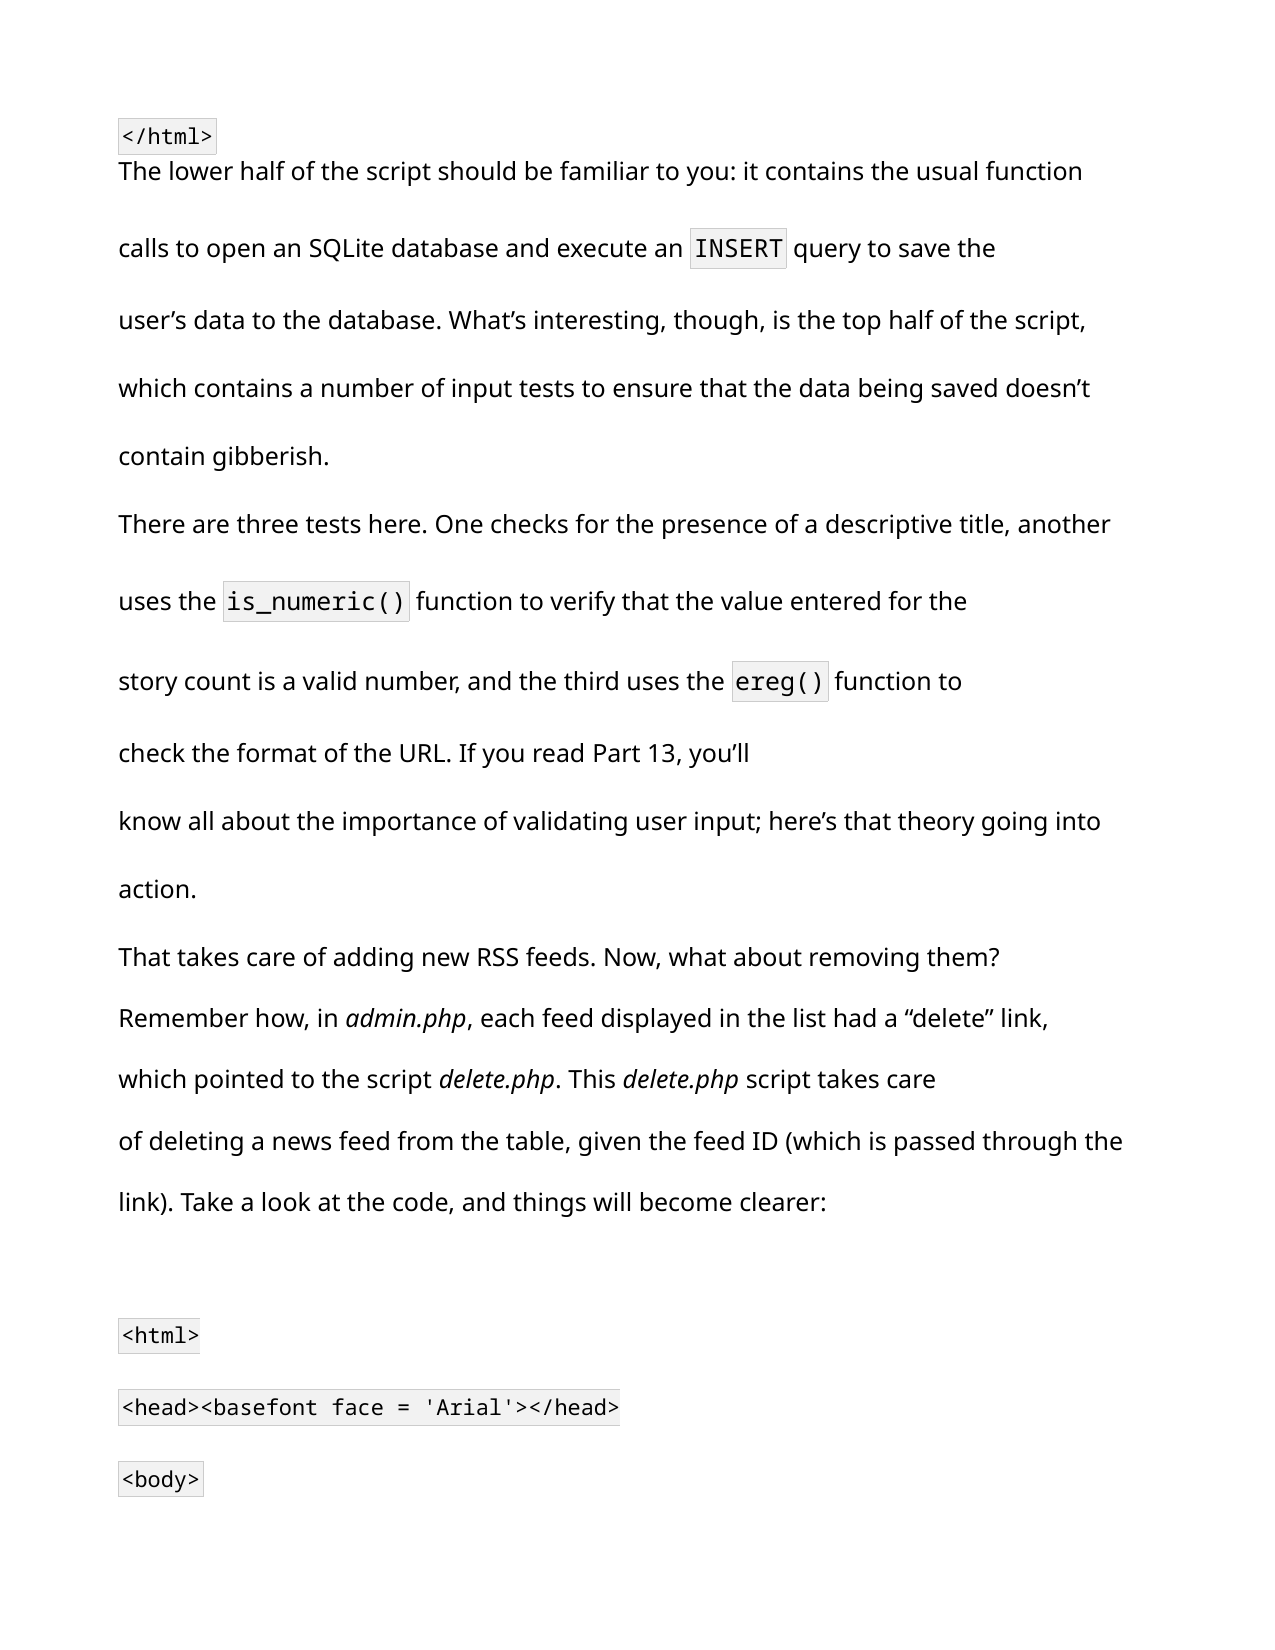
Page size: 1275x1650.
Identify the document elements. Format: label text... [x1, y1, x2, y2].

text There are three tests here. One checks for the presence of a descriptive title, another uses the is_numeric() function to verify that the value entered for the story count is a valid number, and the third uses the ereg() function to check the format of the URL. If you read Part 13, you’ll know all about the importance of validating user input; here’s that theory going into action. [118, 507, 1157, 906]
table_header <html> <head><basefont face = 'Arial'></head> <body> [118, 1246, 1157, 1497]
text That takes care of adding new RSS feeds. Now, what about removing them? [118, 939, 1157, 974]
table_header [217, 118, 1157, 154]
text Remember how, in admin.php, each feed displayed in the list had a “delete” link, which pointed to the script delete.php. This delete.php script takes care of deleting a news feed from the table, given the feed ID (which is passed through the link). Take a look at the code, and things will become clearer: [118, 1001, 1157, 1219]
table_header </html> [119, 119, 216, 154]
text The lower half of the script should be familiar to you: it contains the usual function calls to open an SQLite database and execute an INSERT query to save the user’s data to the database. What’s interesting, though, is the top half of the script, which contains a number of input tests to ensure that the data being saved doesn’t contain gibberish. [118, 154, 1157, 473]
